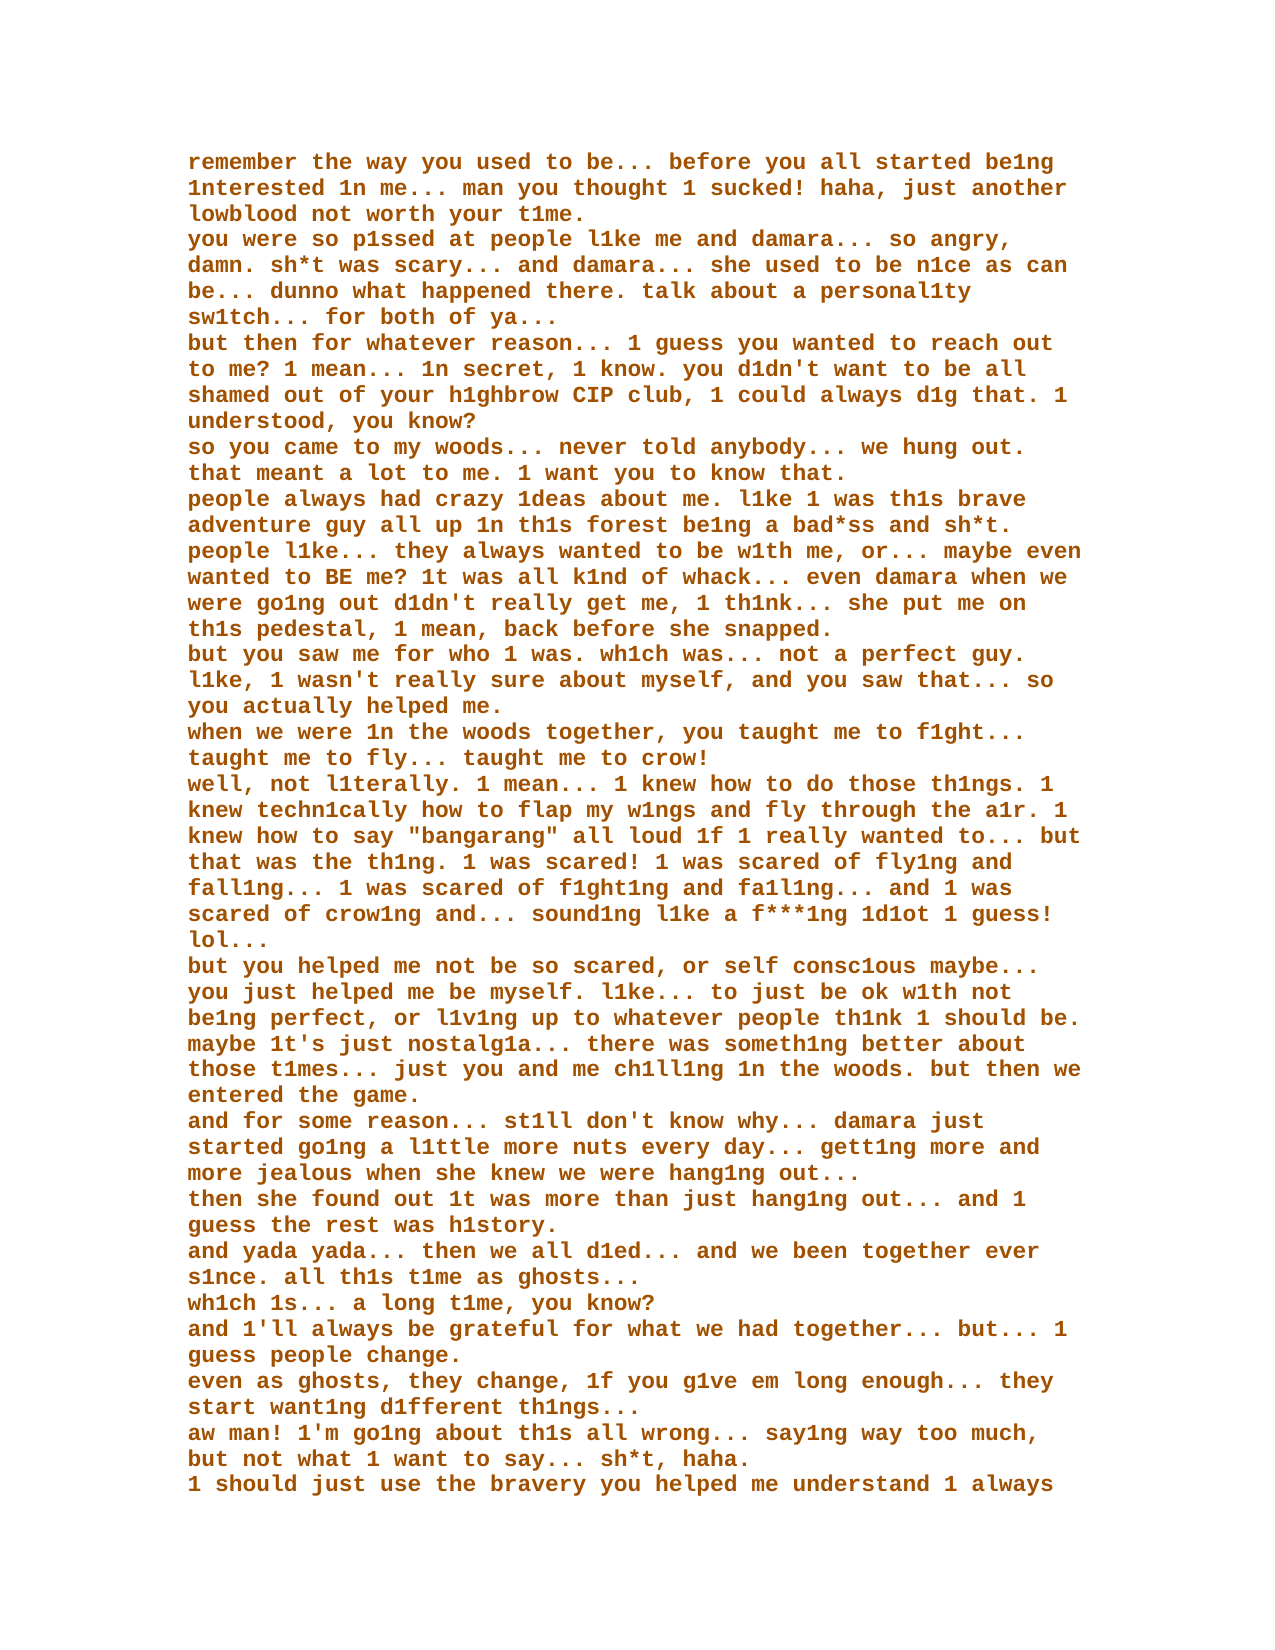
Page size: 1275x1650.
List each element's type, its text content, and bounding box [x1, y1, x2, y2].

text but then for whatever reason... 1 guess you wanted to reach out to me? 1 mean... 1n secret, 1 know. you d1dn't want to be all shamed out of your h1ghbrow CIP club, 1 could always d1g that. 1 understood, you know? [187, 332, 1087, 435]
text 1 should just use the bravery you helped me understand 1 always [187, 1473, 1087, 1499]
text people always had crazy 1deas about me. l1ke 1 was th1s brave adventure guy all up 1n th1s forest be1ng a bad*ss and sh*t. people l1ke... they always wanted to be w1th me, or... maybe even wanted to BE me? 1t was all k1nd of whack... even damara when we were go1ng out d1dn't really get me, 1 th1nk... she put me on th1s pedestal, 1 mean, back before she snapped. [187, 487, 1087, 643]
text and yada yada... then we all d1ed... and we been together ever s1nce. all th1s t1me as ghosts... [187, 1239, 1087, 1291]
text l1ke, 1 wasn't really sure about myself, and you saw that... so you actually helped me. [187, 669, 1087, 721]
text and 1'll always be grateful for what we had together... but... 1 guess people change. [187, 1317, 1087, 1369]
text maybe 1t's just nostalg1a... there was someth1ng better about those t1mes... just you and me ch1ll1ng 1n the woods. but then we entered the game. [187, 1032, 1087, 1110]
text you were so p1ssed at people l1ke me and damara... so angry, damn. sh*t was scary... and damara... she used to be n1ce as can be... dunno what happened there. talk about a personal1ty sw1tch... for both of ya... [187, 228, 1087, 332]
text even as ghosts, they change, 1f you g1ve em long enough... they start want1ng d1fferent th1ngs... [187, 1369, 1087, 1421]
text remember the way you used to be... before you all started be1ng 1nterested 1n me... man you thought 1 sucked! haha, just another lowblood not worth your t1me. [187, 150, 1087, 228]
text when we were 1n the woods together, you taught me to f1ght... taught me to fly... taught me to crow! [187, 721, 1087, 772]
text but you helped me not be so scared, or self consc1ous maybe... you just helped me be myself. l1ke... to just be ok w1th not be1ng perfect, or l1v1ng up to whatever people th1nk 1 should be. [187, 954, 1087, 1032]
text wh1ch 1s... a long t1me, you know? [187, 1291, 1087, 1317]
text so you came to my woods... never told anybody... we hung out. that meant a lot to me. 1 want you to know that. [187, 435, 1087, 487]
text but you saw me for who 1 was. wh1ch was... not a perfect guy. [187, 643, 1087, 669]
text well, not l1terally. 1 mean... 1 knew how to do those th1ngs. 1 knew techn1cally how to flap my w1ngs and fly through the a1r. 1 knew how to say "bangarang" all loud 1f 1 really wanted to... but that was the th1ng. 1 was scared! 1 was scared of fly1ng and fall1ng... 1 was scared of f1ght1ng and fa1l1ng... and 1 was scared of crow1ng and... sound1ng l1ke a f***1ng 1d1ot 1 guess! lol... [187, 772, 1087, 954]
text aw man! 1'm go1ng about th1s all wrong... say1ng way too much, but not what 1 want to say... sh*t, haha. [187, 1421, 1087, 1473]
text and for some reason... st1ll don't know why... damara just started go1ng a l1ttle more nuts every day... gett1ng more and more jealous when she knew we were hang1ng out... [187, 1110, 1087, 1187]
text then she found out 1t was more than just hang1ng out... and 1 guess the rest was h1story. [187, 1187, 1087, 1239]
